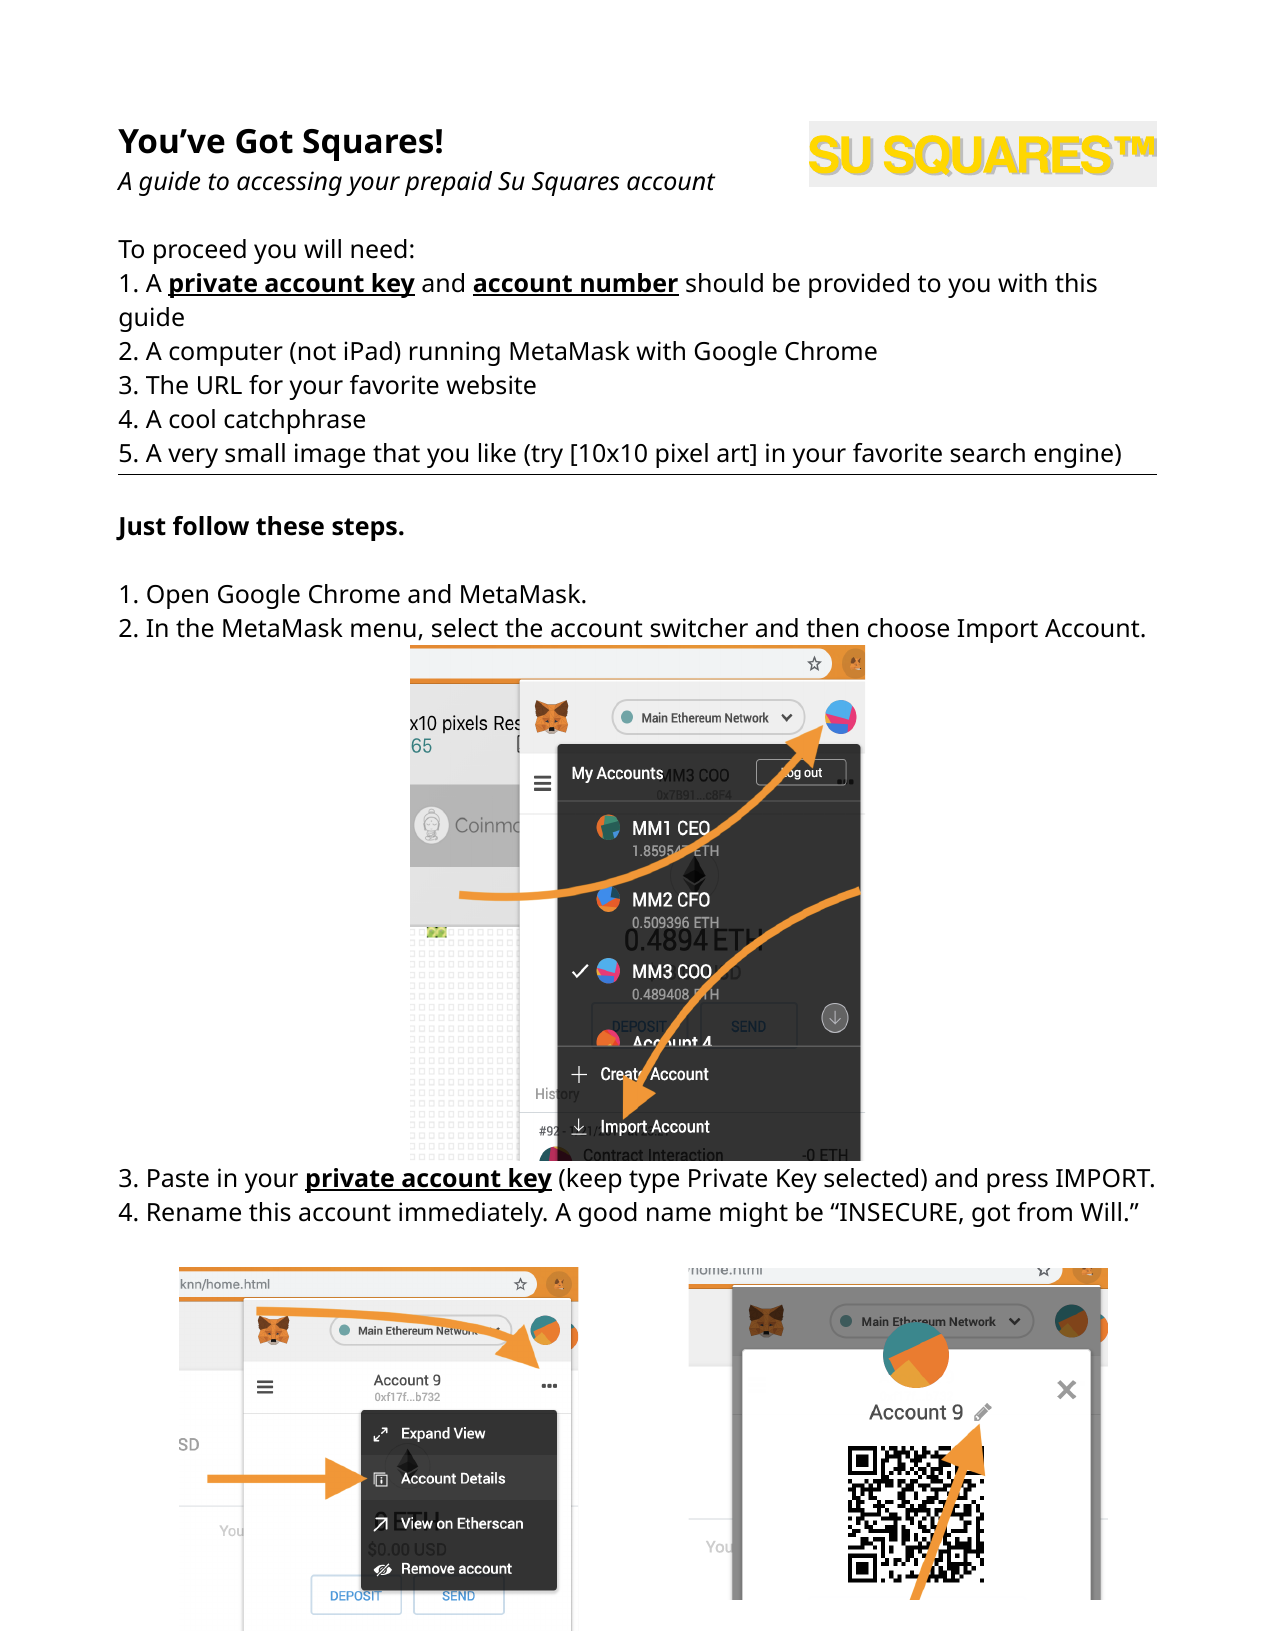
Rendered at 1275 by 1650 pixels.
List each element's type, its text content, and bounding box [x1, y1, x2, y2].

text 4. A cool catchphrase [118, 402, 1157, 436]
text 3. Paste in your private account key (keep type Private Key selected) and press IMPORT. [118, 645, 1157, 1194]
text Just follow these steps. [118, 509, 1157, 543]
text 1. Open Google Chrome and MetaMask. [118, 577, 1157, 611]
text 1. A private account key and account number should be provided to you with this guide [118, 266, 1157, 334]
text You’ve Got Squares! [118, 118, 1157, 163]
picture [410, 645, 866, 1161]
text 3. The URL for your favorite website [118, 368, 1157, 402]
picture [179, 1267, 579, 1631]
picture [688, 1268, 1108, 1600]
text 4. Rename this account immediately. A good name might be “INSECURE, got from Will.” [118, 1194, 1157, 1228]
text 5. A very small image that you like (try [10x10 pixel art] in your favorite search engine) [118, 436, 1157, 474]
text To proceed you will need: [118, 232, 1157, 266]
text 2. In the MetaMask menu, select the account switcher and then choose Import Account. [118, 611, 1157, 645]
text A guide to accessing your prepaid Su Squares account [118, 163, 1157, 198]
text 2. A computer (not iPad) running MetaMask with Google Chrome [118, 334, 1157, 368]
